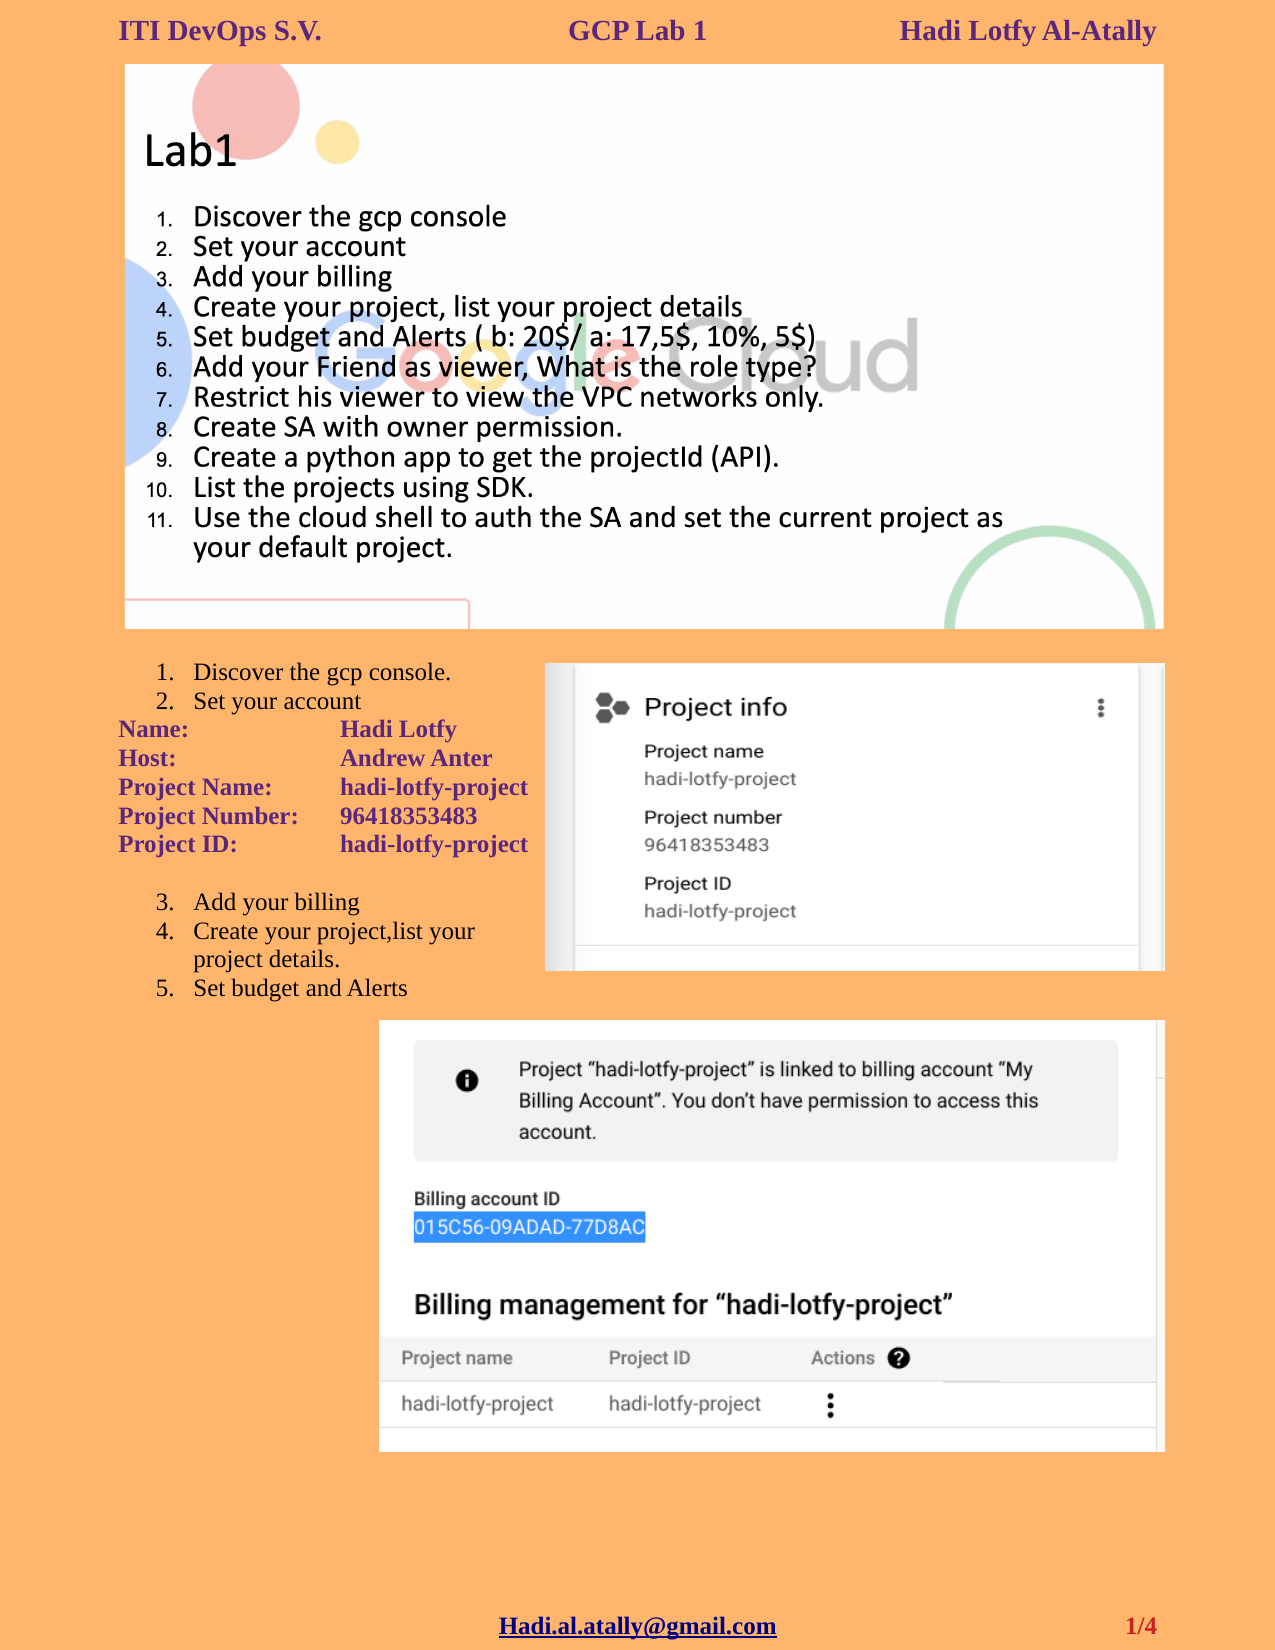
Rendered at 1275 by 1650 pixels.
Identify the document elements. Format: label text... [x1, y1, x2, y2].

picture [379, 1020, 1166, 1452]
picture [544, 663, 1165, 971]
text Host: Andrew Anter [118, 743, 544, 772]
list Set budget and Alerts [156, 973, 1157, 1002]
picture [124, 64, 1164, 629]
text Project ID: hadi-lotfy-project [118, 829, 544, 858]
list Set your account [156, 686, 544, 714]
text Name: Hadi Lotfy [118, 714, 544, 743]
list Discover the gcp console. [156, 657, 1157, 686]
text Project Number: 96418353483 [118, 801, 544, 829]
list Create your project,list your project details. [156, 916, 1157, 973]
list Add your billing [156, 887, 544, 916]
text Project Name: hadi-lotfy-project [118, 772, 544, 801]
